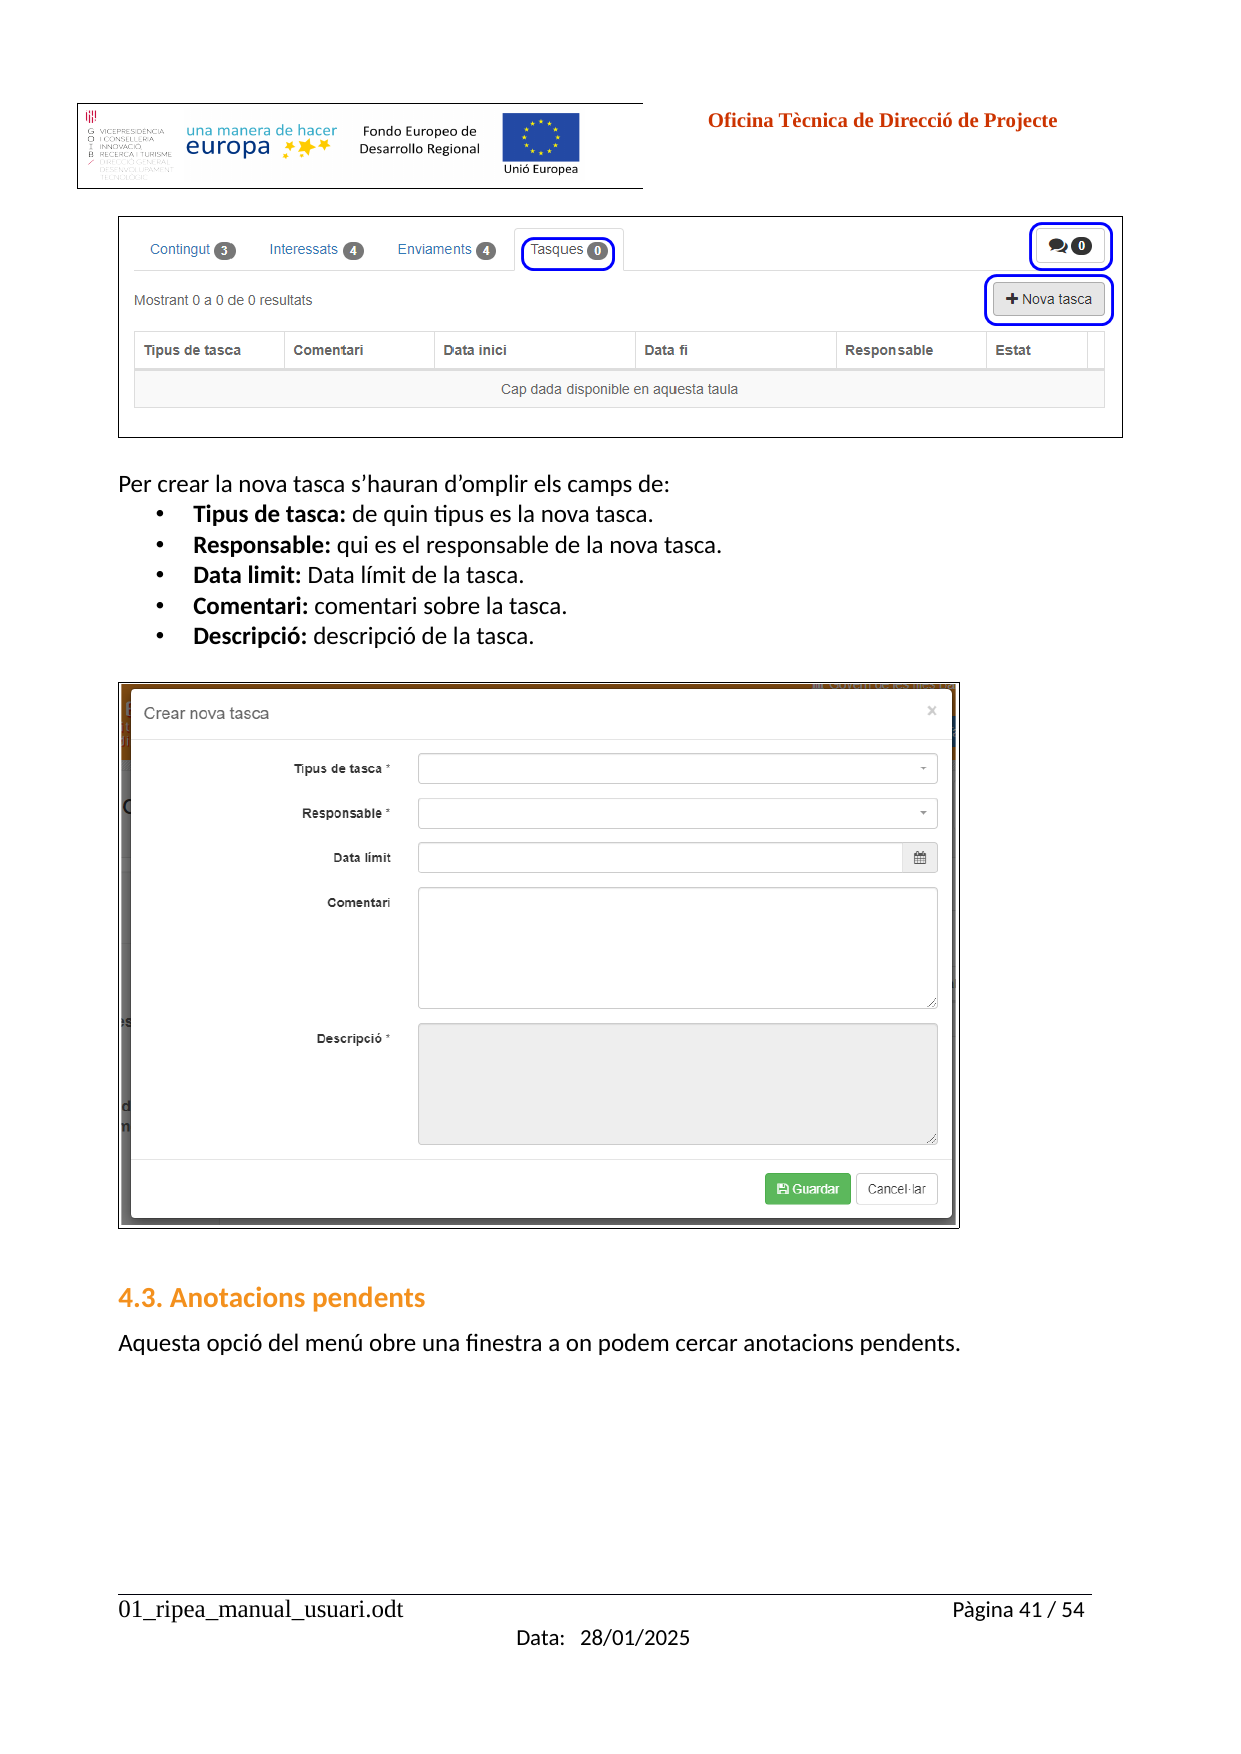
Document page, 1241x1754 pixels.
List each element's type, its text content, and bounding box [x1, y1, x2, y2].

text Aquesta opció del menú obre una finestra a on podem cercar anotacions pendents. [118, 1327, 1122, 1358]
text Per crear la nova tasca s’hauran d’omplir els camps de: [118, 468, 1122, 498]
list Comentari: comentari sobre la tasca. [156, 590, 1122, 621]
list Data limit: Data límit de la tasca. [156, 559, 1122, 590]
picture [184, 108, 585, 182]
list Responsable: qui es el responsable de la nova tasca. [156, 529, 1122, 559]
subtitle 4.3. Anotacions pendents [118, 1279, 1122, 1314]
picture [82, 108, 178, 182]
picture [121, 219, 1119, 435]
picture [121, 684, 956, 1225]
list Tipus de tasca: de quin tipus es la nova tasca. [156, 498, 1122, 529]
list Descripció: descripció de la tasca. [156, 621, 1122, 651]
